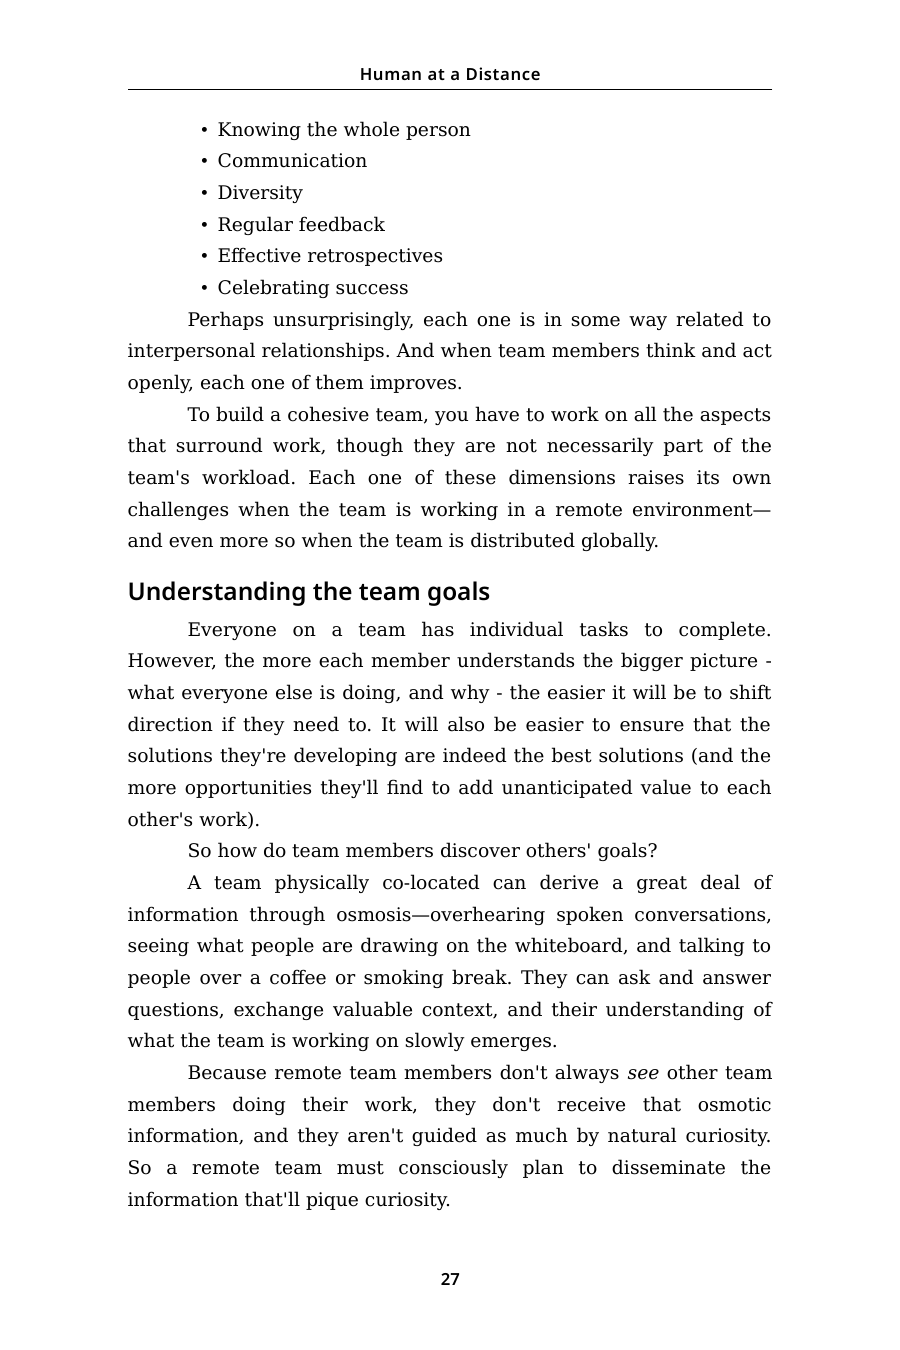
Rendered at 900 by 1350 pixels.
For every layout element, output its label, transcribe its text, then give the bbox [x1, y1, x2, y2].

list Diversity [201, 182, 772, 204]
list Celebrating success [201, 277, 772, 299]
list Regular feedback [201, 213, 772, 235]
text Everyone on a team has individual tasks to complete. However, the more each member understands the bigger picture - what everyone else is doing, and why - the easier it will be to shift direction if they need to. It will also be easier to ensure that the solutions they're developing are indeed the best solutions (and the more opportunities they'll find to add unanticipated value to each other's work). [127, 619, 772, 831]
text So how do team members discover others' goals? [127, 841, 772, 862]
text Perhaps unsurprisingly, each one is in some way related to interpersonal relationships. And when team members think and act openly, each one of them improves. [127, 308, 772, 394]
list Effective retrospectives [201, 245, 772, 267]
subtitle Understanding the team goals [127, 576, 772, 606]
text A team physically co-located can derive a great deal of information through osmosis—overhearing spoken conversations, seeing what people are drawing on the whiteboard, and talking to people over a coffee or smoking break. They can ask and answer questions, exchange valuable context, and their understanding of what the team is working on slowly emerges. [127, 872, 772, 1052]
text Because remote team members don't always see other team members doing their work, they don't receive that osmotic information, and they aren't guided as much by natural curiosity. So a remote team must consciously plan to disseminate the information that'll pique curiosity. [127, 1062, 772, 1211]
list Knowing the whole person [201, 118, 772, 140]
text To build a cohesive team, you have to work on all the aspects that surround work, though they are not necessarily part of the team's workload. Each one of these dimensions raises its own challenges when the team is working in a remote environment—and even more so when the team is distributed globally. [127, 403, 772, 552]
list Communication [201, 150, 772, 172]
